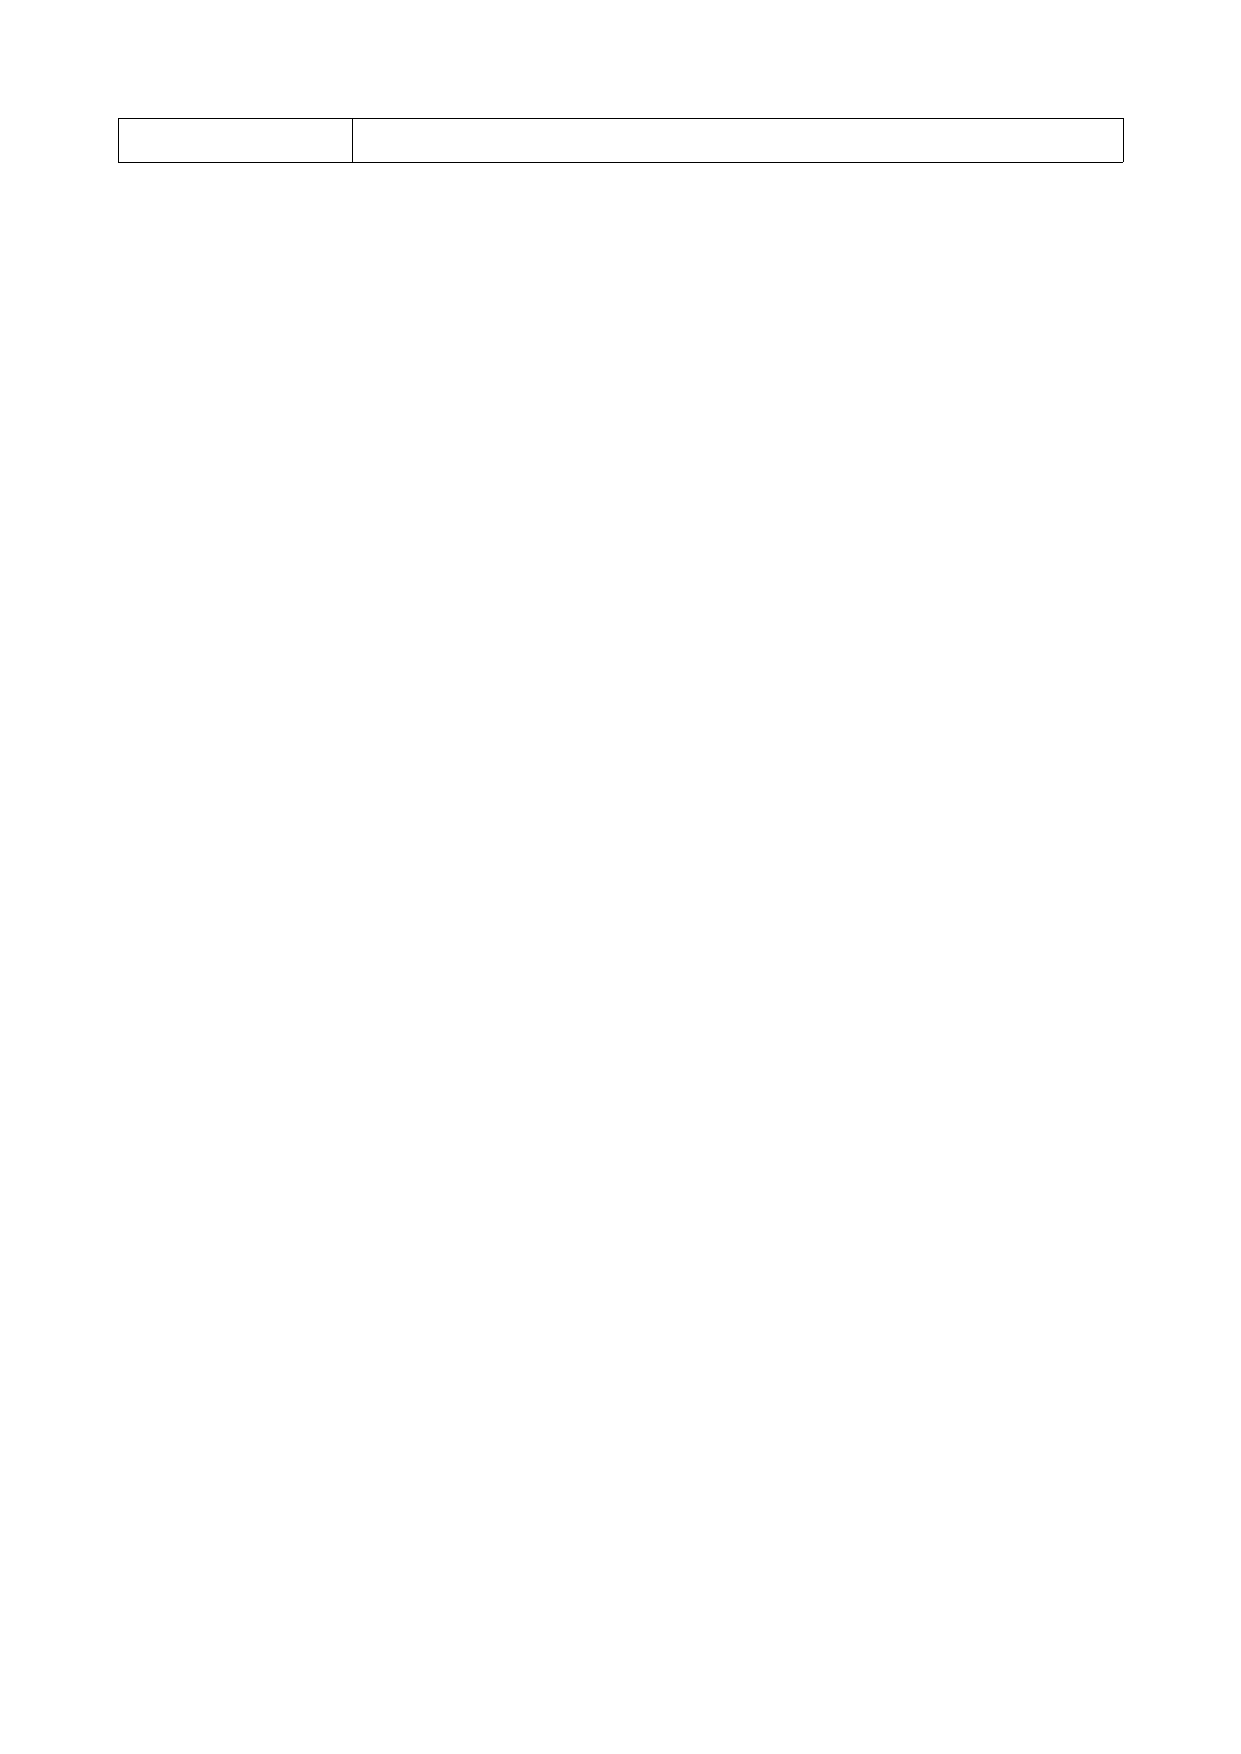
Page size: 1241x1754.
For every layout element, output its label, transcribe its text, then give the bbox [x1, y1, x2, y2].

table_header [353, 119, 1123, 162]
table_header 특이사항 [119, 119, 352, 162]
